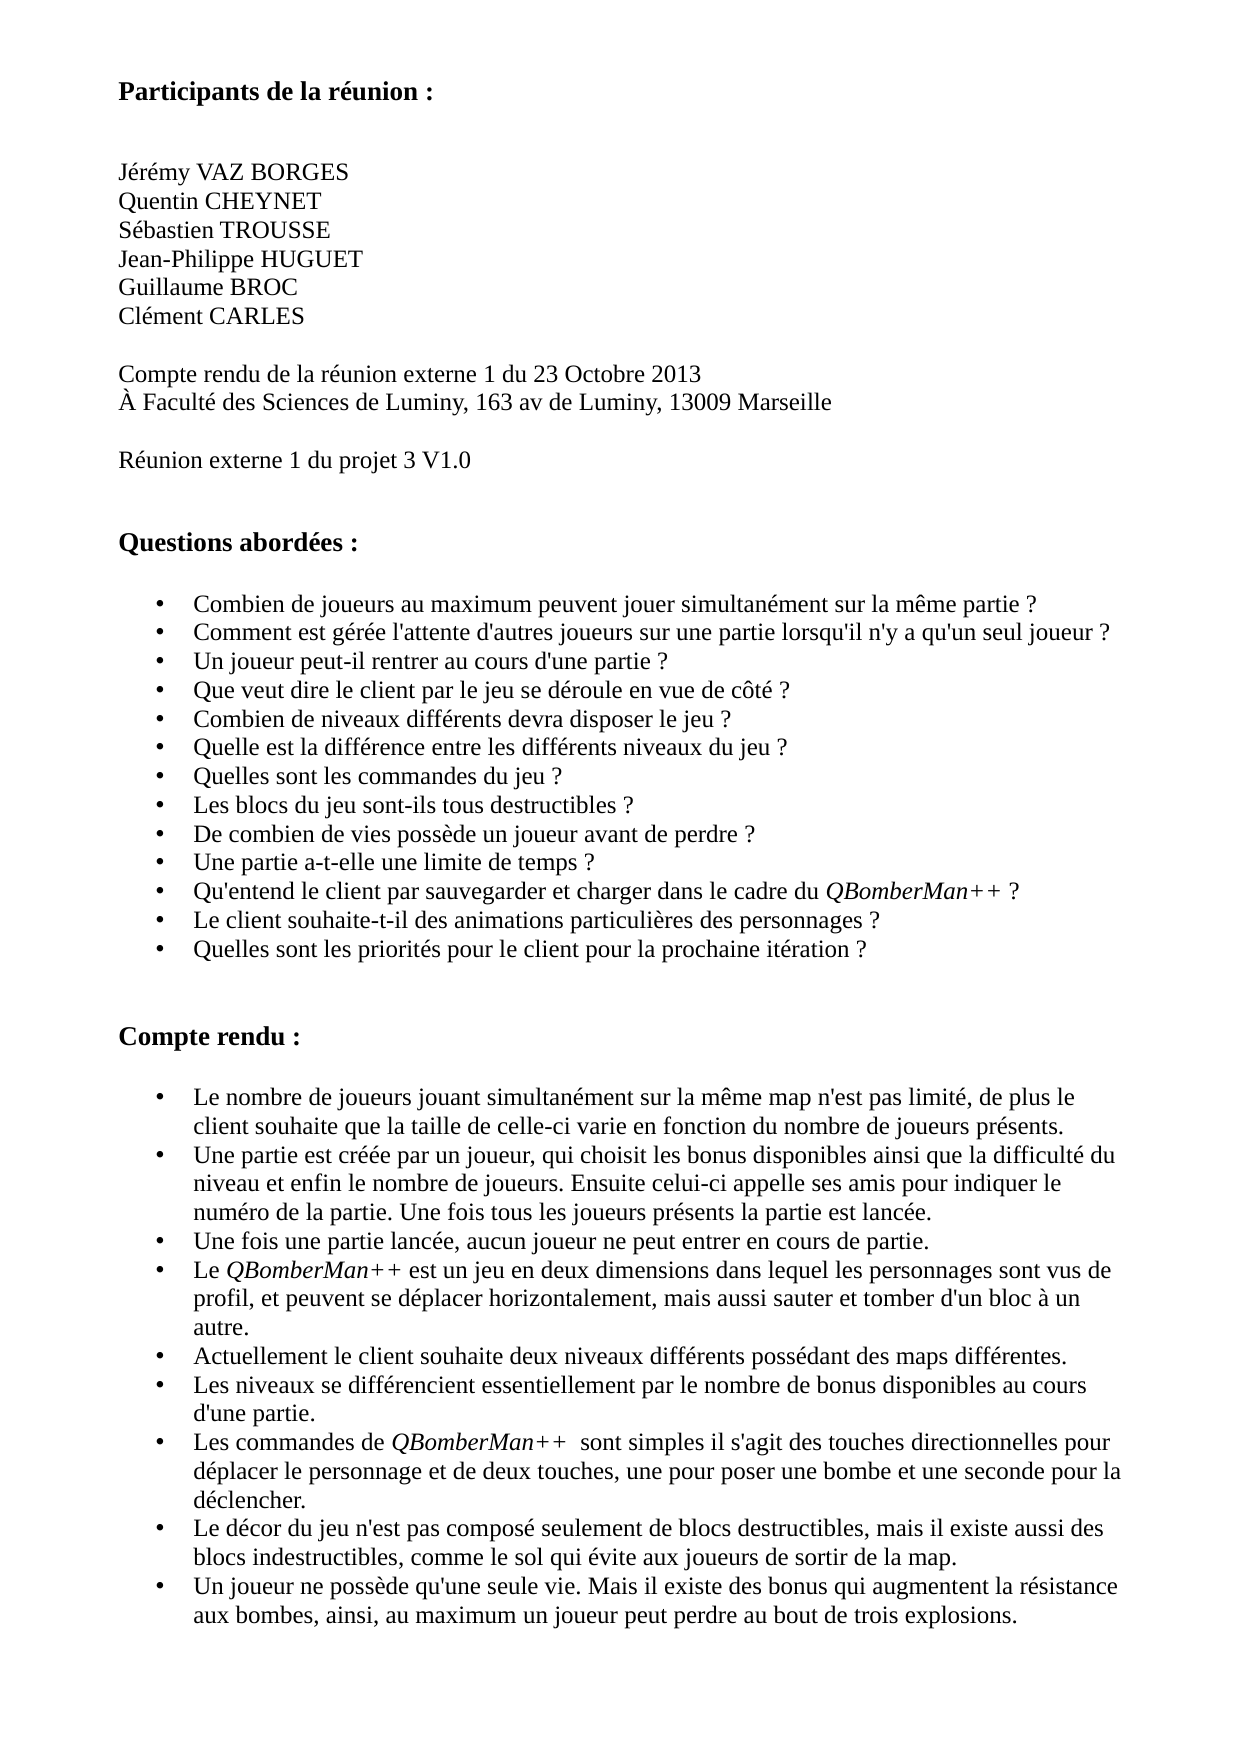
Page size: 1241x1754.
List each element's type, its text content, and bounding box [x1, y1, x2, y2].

list Quelle est la différence entre les différents niveaux du jeu ? [156, 732, 1122, 761]
text Jérémy VAZ BORGES [118, 157, 1122, 186]
list Que veut dire le client par le jeu se déroule en vue de côté ? [156, 675, 1122, 704]
text Jean-Philippe HUGUET [118, 244, 1122, 272]
list Le client souhaite-t-il des animations particulières des personnages ? [156, 905, 1122, 934]
text Réunion externe 1 du projet 3 V1.0 [118, 445, 1122, 474]
list Un joueur peut-il rentrer au cours d'une partie ? [156, 646, 1122, 675]
list Le QBomberMan++ est un jeu en deux dimensions dans lequel les personnages sont vus de profil, et peuvent se déplacer horizontalement, mais aussi sauter et tomber d'un bloc à un autre. [156, 1255, 1122, 1341]
list Quelles sont les priorités pour le client pour la prochaine itération ? [156, 934, 1122, 962]
list Une partie est créée par un joueur, qui choisit les bonus disponibles ainsi que la difficulté du niveau et enfin le nombre de joueurs. Ensuite celui-ci appelle ses amis pour indiquer le numéro de la partie. Une fois tous les joueurs présents la partie est lancée. [156, 1140, 1122, 1226]
list Le nombre de joueurs jouant simultanément sur la même map n'est pas limité, de plus le client souhaite que la taille de celle-ci varie en fonction du nombre de joueurs présents. [156, 1082, 1122, 1140]
list Qu'entend le client par sauvegarder et charger dans le cadre du QBomberMan++ ? [156, 876, 1122, 905]
list Un joueur ne possède qu'une seule vie. Mais il existe des bonus qui augmentent la résistance aux bombes, ainsi, au maximum un joueur peut perdre au bout de trois explosions. [156, 1571, 1122, 1628]
list Les niveaux se différencient essentiellement par le nombre de bonus disponibles au cours d'une partie. [156, 1370, 1122, 1427]
list Actuellement le client souhaite deux niveaux différents possédant des maps différentes. [156, 1341, 1122, 1370]
list Les blocs du jeu sont-ils tous destructibles ? [156, 790, 1122, 819]
list Combien de niveaux différents devra disposer le jeu ? [156, 704, 1122, 732]
list Le décor du jeu n'est pas composé seulement de blocs destructibles, mais il existe aussi des blocs indestructibles, comme le sol qui évite aux joueurs de sortir de la map. [156, 1513, 1122, 1571]
text Compte rendu : [118, 1020, 1122, 1051]
list Une fois une partie lancée, aucun joueur ne peut entrer en cours de partie. [156, 1226, 1122, 1255]
list Les commandes de QBomberMan++ sont simples il s'agit des touches directionnelles pour déplacer le personnage et de deux touches, une pour poser une bombe et une seconde pour la déclencher. [156, 1427, 1122, 1513]
text Quentin CHEYNET [118, 186, 1122, 215]
list Combien de joueurs au maximum peuvent jouer simultanément sur la même partie ? [156, 589, 1122, 617]
text Questions abordées : [118, 526, 1122, 558]
text Sébastien TROUSSE [118, 215, 1122, 244]
text À Faculté des Sciences de Luminy, 163 av de Luminy, 13009 Marseille [118, 387, 1122, 416]
text Compte rendu de la réunion externe 1 du 23 Octobre 2013 [118, 359, 1122, 387]
list Comment est gérée l'attente d'autres joueurs sur une partie lorsqu'il n'y a qu'un seul joueur ? [156, 617, 1122, 646]
list Une partie a-t-elle une limite de temps ? [156, 847, 1122, 876]
list Quelles sont les commandes du jeu ? [156, 761, 1122, 790]
text Participants de la réunion : [118, 75, 1122, 106]
text Guillaume BROC [118, 272, 1122, 301]
text Clément CARLES [118, 301, 1122, 330]
list De combien de vies possède un joueur avant de perdre ? [156, 819, 1122, 847]
